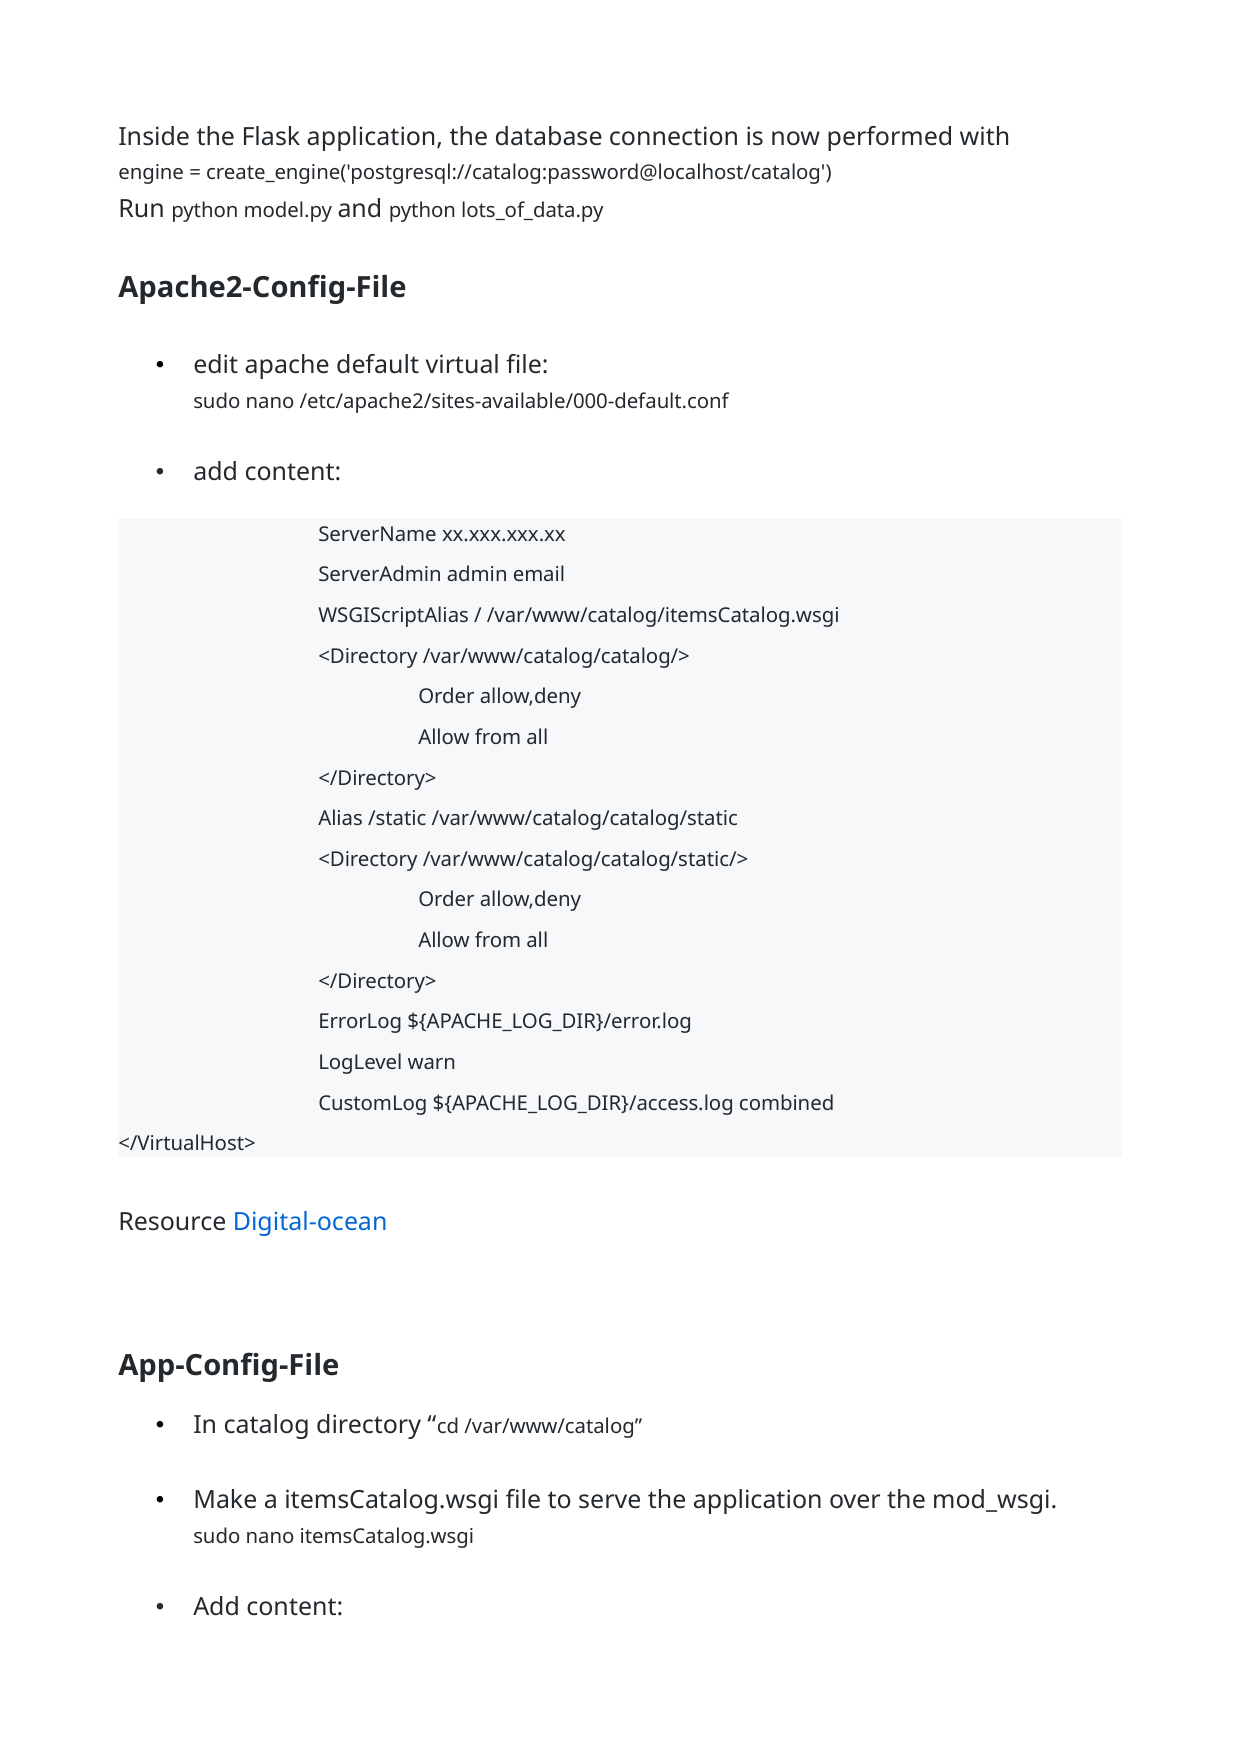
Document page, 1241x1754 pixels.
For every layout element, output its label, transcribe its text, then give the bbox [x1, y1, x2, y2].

list Make a itemsCatalog.wsgi file to serve the application over the mod_wsgi. sudo nano itemsCatalog.wsgi [156, 1482, 1122, 1549]
text Allow from all [118, 926, 1122, 954]
text Run python model.py and python lots_of_data.py [118, 191, 1122, 225]
text Allow from all [118, 723, 1122, 751]
list add content: [156, 454, 1122, 488]
text <Directory /var/www/catalog/catalog/> [118, 641, 1122, 669]
text </Directory> [118, 966, 1122, 994]
subtitle Apache2-Config-File [118, 266, 1122, 306]
text Order allow,deny [118, 885, 1122, 913]
text Resource Digital-ocean [118, 1203, 1122, 1237]
text Alias /static /var/www/catalog/catalog/static [118, 804, 1122, 832]
list In catalog directory “cd /var/www/catalog” [156, 1406, 1122, 1440]
text <Directory /var/www/catalog/catalog/static/> [118, 844, 1122, 872]
text CustomLog ${APACHE_LOG_DIR}/access.log combined [118, 1088, 1122, 1116]
text WSGIScriptAlias / /var/www/catalog/itemsCatalog.wsgi [118, 601, 1122, 629]
text Inside the Flask application, the database connection is now performed with engine = create_engine('postgresql://catalog:password@localhost/catalog') [118, 118, 1122, 185]
list Add content: [156, 1588, 1122, 1623]
text </VirtualHost> [118, 1129, 1122, 1157]
text ServerAdmin admin email [118, 560, 1122, 588]
text Order allow,deny [118, 682, 1122, 710]
text App-Config-File [118, 1307, 1122, 1384]
text </Directory> [118, 763, 1122, 791]
text ServerName xx.xxx.xxx.xx [118, 519, 1122, 547]
text LogLevel warn [118, 1048, 1122, 1076]
text ErrorLog ${APACHE_LOG_DIR}/error.log [118, 1007, 1122, 1035]
list edit apache default virtual file: sudo nano /etc/apache2/sites-available/000-default.conf [156, 347, 1122, 414]
